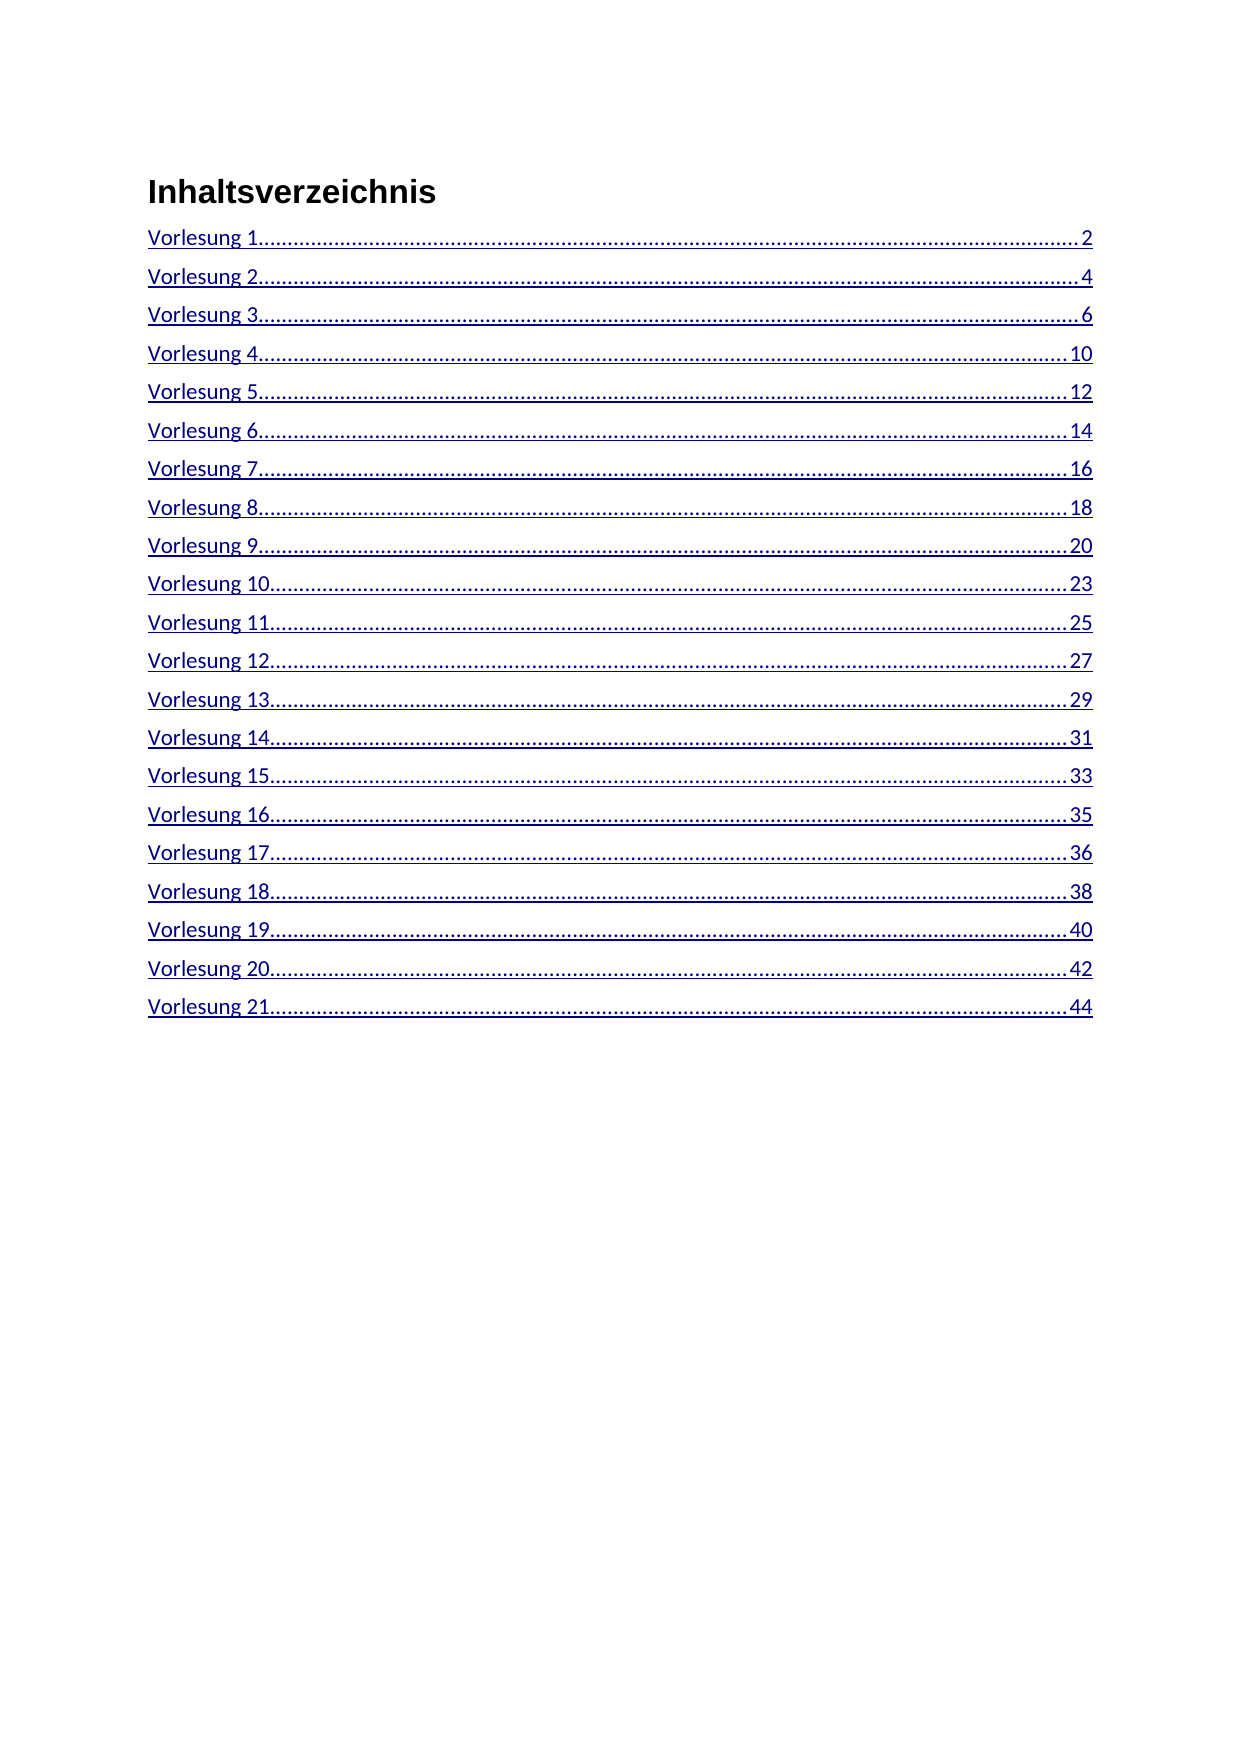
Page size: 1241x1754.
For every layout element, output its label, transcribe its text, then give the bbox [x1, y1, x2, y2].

text Vorlesung 19 40 [148, 915, 1093, 939]
text Vorlesung 14 31 [148, 723, 1093, 747]
subtitle Inhaltsverzeichnis [148, 173, 1093, 211]
text Vorlesung 10 23 [148, 569, 1093, 594]
text Vorlesung 17 36 [148, 838, 1093, 863]
text Vorlesung 2 4 [148, 262, 1093, 286]
text Vorlesung 16 35 [148, 800, 1093, 824]
text Vorlesung 9 20 [148, 531, 1093, 555]
text Vorlesung 5 12 [148, 377, 1093, 401]
text Vorlesung 18 38 [148, 877, 1093, 901]
text Vorlesung 21 44 [148, 992, 1093, 1016]
text Vorlesung 3 6 [148, 300, 1093, 324]
text Vorlesung 8 18 [148, 493, 1093, 517]
text Vorlesung 15 33 [148, 762, 1093, 786]
text Vorlesung 11 25 [148, 608, 1093, 632]
text Vorlesung 4 10 [148, 339, 1093, 363]
text Vorlesung 1 2 [148, 223, 1093, 248]
text Vorlesung 12 27 [148, 646, 1093, 671]
text Vorlesung 13 29 [148, 685, 1093, 709]
text Vorlesung 6 14 [148, 416, 1093, 440]
text Vorlesung 7 16 [148, 454, 1093, 478]
text Vorlesung 20 42 [148, 954, 1093, 978]
